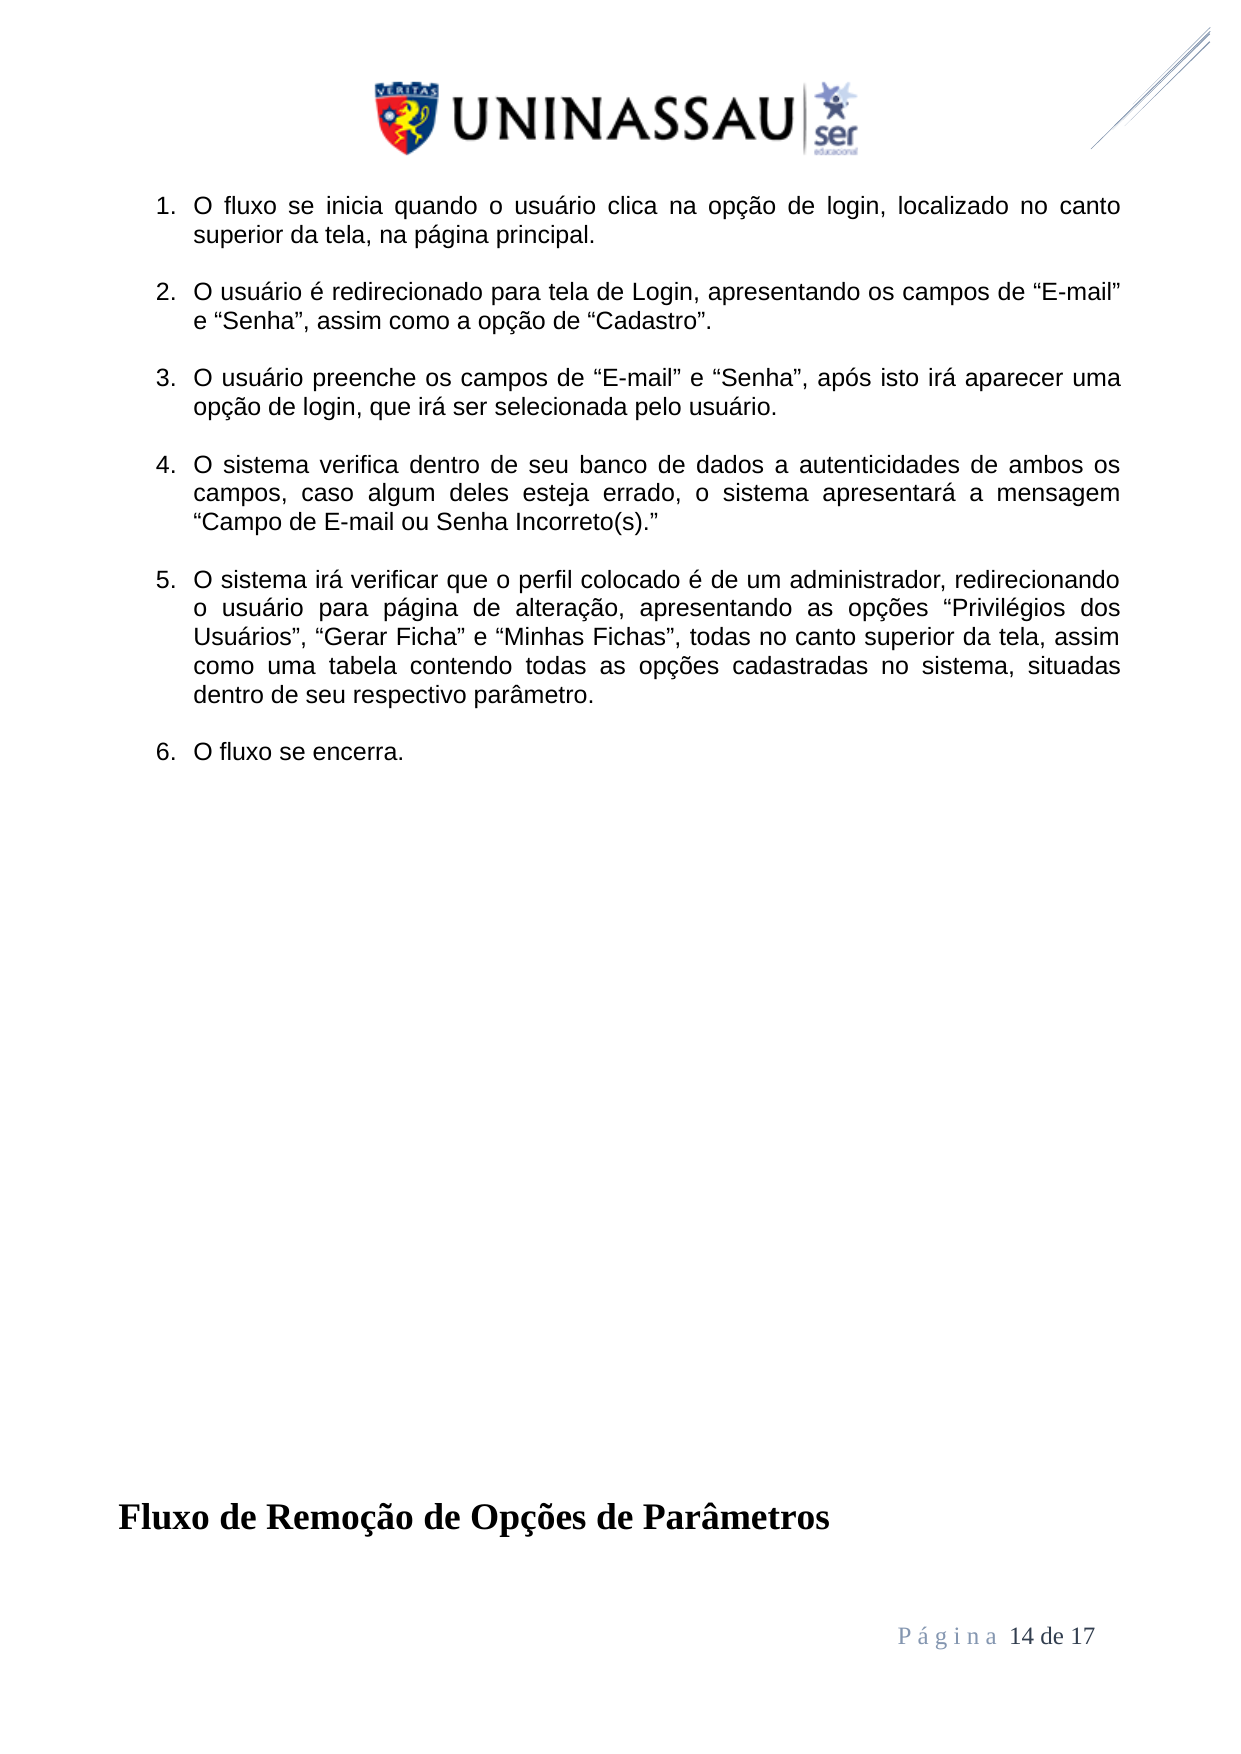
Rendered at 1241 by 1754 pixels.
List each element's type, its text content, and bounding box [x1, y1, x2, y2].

list O fluxo se encerra. [156, 737, 1122, 766]
list O sistema irá verificar que o perfil colocado é de um administrador, redirecionando o usuário para página de alteração, apresentando as opções “Privilégios dos Usuários”, “Gerar Ficha” e “Minhas Fichas”, todas no canto superior da tela, assim como uma tabela contendo todas as opções cadastradas no sistema, situadas dentro de seu respectivo parâmetro. [156, 564, 1122, 708]
list O usuário preenche os campos de “E-mail” e “Senha”, após isto irá aparecer uma opção de login, que irá ser selecionada pelo usuário. [156, 363, 1122, 421]
list O sistema verifica dentro de seu banco de dados a autenticidades de ambos os campos, caso algum deles esteja errado, o sistema apresentará a mensagem “Campo de E-mail ou Senha Incorreto(s).” [156, 449, 1122, 536]
list O usuário é redirecionado para tela de Login, apresentando os campos de “E-mail” e “Senha”, assim como a opção de “Cadastro”. [156, 277, 1122, 334]
list O fluxo se inicia quando o usuário clica na opção de login, localizado no canto superior da tela, na página principal. [156, 191, 1122, 248]
subtitle Fluxo de Remoção de Opções de Parâmetros [118, 1494, 1122, 1537]
